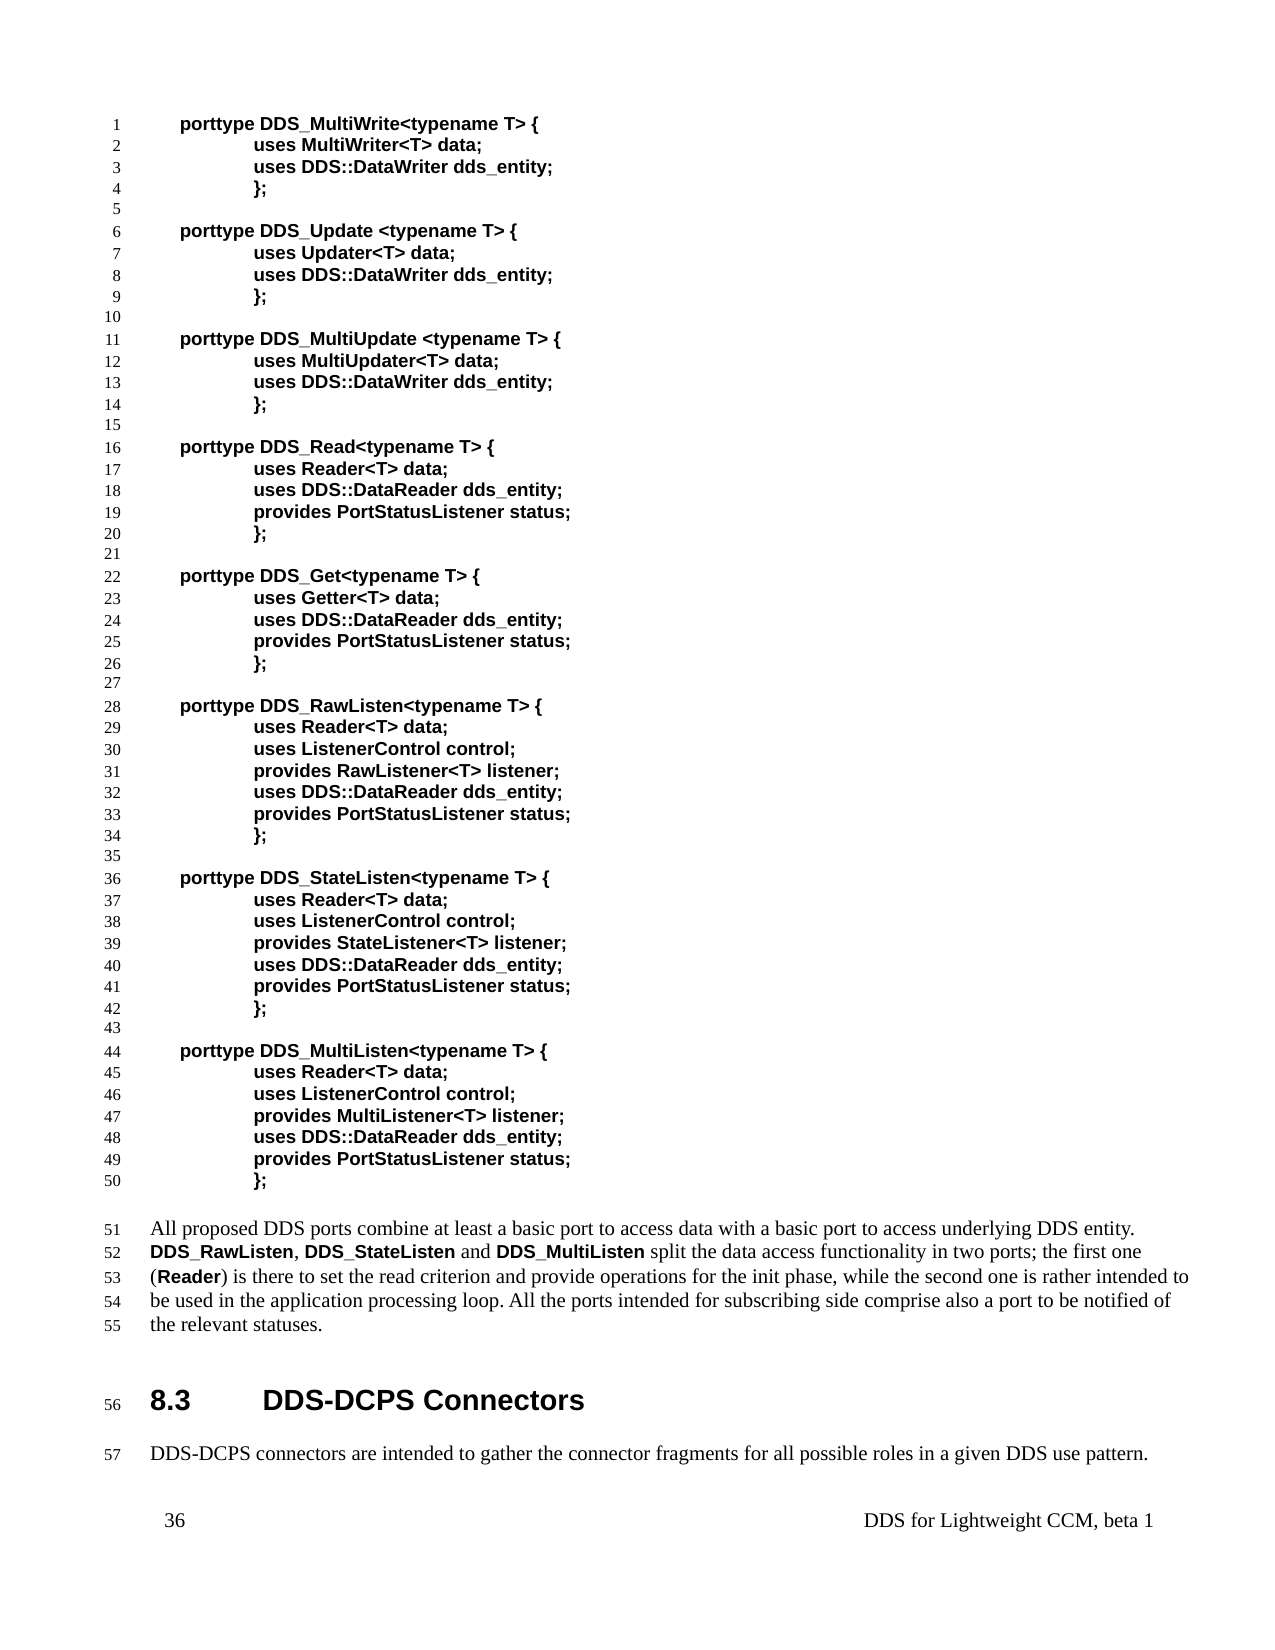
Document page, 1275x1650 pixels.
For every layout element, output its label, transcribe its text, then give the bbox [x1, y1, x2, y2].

text provides PortStatusListener status; [179, 1147, 1200, 1169]
text provides PortStatusListener status; [179, 630, 1200, 652]
text uses Updater<T> data; [179, 242, 1200, 263]
text uses MultiUpdater<T> data; [179, 350, 1200, 371]
text porttype DDS_MultiUpdate <typename T> { [179, 328, 1200, 350]
text uses DDS::DataReader dds_entity; [179, 781, 1200, 802]
text porttype DDS_MultiWrite<typename T> { [179, 112, 1200, 134]
text All proposed DDS ports combine at least a basic port to access data with a basic port to access underlying DDS entity. DDS_RawListen, DDS_StateListen and DDS_MultiListen split the data access functionality in two ports; the first one (Reader) is there to set the read criterion and provide operations for the init phase, while the second one is rather intended to be used in the application processing loop. All the ports intended for subscribing side comprise also a port to be notified of the relevant statuses. [150, 1215, 1200, 1336]
text provides PortStatusListener status; [179, 501, 1200, 522]
text uses Reader<T> data; [179, 716, 1200, 738]
text porttype DDS_StateListen<typename T> { [179, 867, 1200, 889]
text }; [179, 522, 1200, 544]
text uses DDS::DataReader dds_entity; [179, 1126, 1200, 1147]
text porttype DDS_Read<typename T> { [179, 436, 1200, 457]
text uses DDS::DataWriter dds_entity; [179, 156, 1200, 177]
text porttype DDS_Get<typename T> { [179, 565, 1200, 587]
text uses MultiWriter<T> data; [179, 134, 1200, 156]
text uses ListenerControl control; [179, 1083, 1200, 1104]
text }; [179, 997, 1200, 1018]
text }; [179, 285, 1200, 307]
text provides PortStatusListener status; [179, 975, 1200, 997]
text uses Reader<T> data; [179, 889, 1200, 910]
text provides PortStatusListener status; [179, 802, 1200, 824]
text }; [179, 177, 1200, 199]
text DDS-DCPS connectors are intended to gather the connector fragments for all possible roles in a given DDS use pattern. [150, 1441, 1200, 1465]
text }; [179, 824, 1200, 846]
text uses ListenerControl control; [179, 910, 1200, 932]
text porttype DDS_Update <typename T> { [179, 220, 1200, 242]
text uses ListenerControl control; [179, 738, 1200, 759]
text uses Reader<T> data; [179, 1061, 1200, 1083]
text porttype DDS_MultiListen<typename T> { [179, 1040, 1200, 1061]
text porttype DDS_RawListen<typename T> { [179, 695, 1200, 716]
text uses DDS::DataReader dds_entity; [179, 608, 1200, 630]
text uses Reader<T> data; [179, 457, 1200, 479]
text provides RawListener<T> listener; [179, 759, 1200, 781]
text uses DDS::DataReader dds_entity; [179, 479, 1200, 501]
subtitle DDS-DCPS Connectors [150, 1383, 1200, 1417]
text uses DDS::DataWriter dds_entity; [179, 263, 1200, 285]
text provides MultiListener<T> listener; [179, 1104, 1200, 1126]
text provides StateListener<T> listener; [179, 932, 1200, 953]
text uses Getter<T> data; [179, 587, 1200, 608]
text uses DDS::DataWriter dds_entity; [179, 371, 1200, 393]
text uses DDS::DataReader dds_entity; [179, 953, 1200, 975]
text }; [179, 652, 1200, 673]
text }; [179, 393, 1200, 414]
text }; [179, 1169, 1200, 1191]
